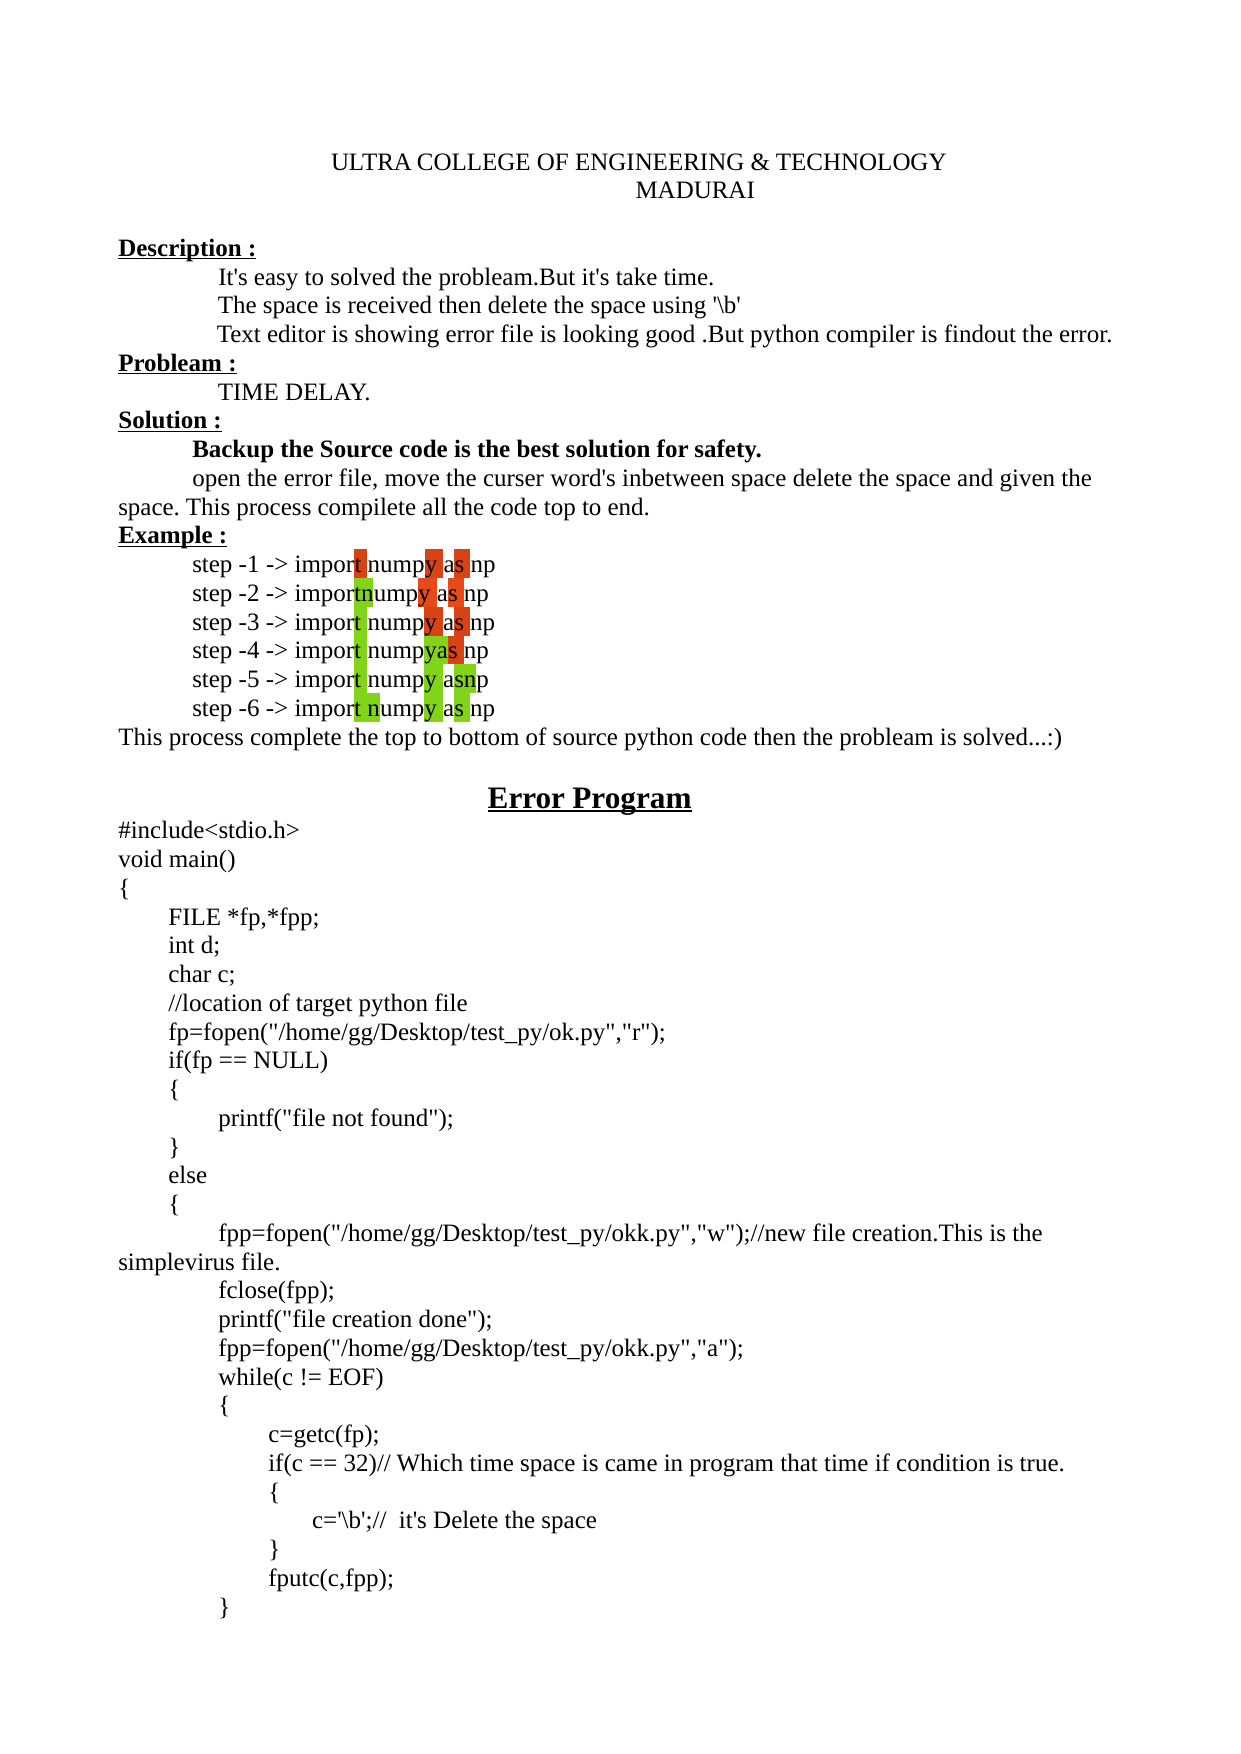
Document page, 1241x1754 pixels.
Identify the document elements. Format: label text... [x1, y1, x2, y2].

text fclose(fpp); [118, 1275, 1122, 1304]
text Probleam : [118, 348, 1122, 377]
text step -6 -> import numpy as np [118, 693, 1122, 722]
text TIME DELAY. [118, 377, 1122, 406]
text open the error file, move the curser word's inbetween space delete the space and given the space. This process compilete all the code top to end. [118, 463, 1122, 521]
text printf("file not found"); [118, 1103, 1122, 1132]
text Error Program [118, 779, 1122, 815]
text printf("file creation done"); [118, 1304, 1122, 1333]
text Solution : [118, 406, 1122, 434]
text { [118, 873, 1122, 902]
text fp=fopen("/home/gg/Desktop/test_py/ok.py","r"); [118, 1017, 1122, 1045]
text fputc(c,fpp); [118, 1563, 1122, 1592]
text { [118, 1390, 1122, 1419]
text else [118, 1160, 1122, 1189]
text ULTRA COLLEGE OF ENGINEERING & TECHNOLOGY [118, 147, 1122, 176]
text MADURAI [118, 176, 1122, 204]
text { [118, 1477, 1122, 1505]
text The space is received then delete the space using '\b' [118, 291, 1122, 319]
text } [118, 1592, 1122, 1620]
text Description : [118, 233, 1122, 262]
text { [118, 1074, 1122, 1103]
text It's easy to solved the probleam.But it's take time. [118, 262, 1122, 291]
text Backup the Source code is the best solution for safety. [118, 434, 1122, 463]
text if(c == 32)// Which time space is came in program that time if condition is true. [118, 1448, 1122, 1477]
text step -2 -> importnumpy as np [118, 578, 1122, 607]
text This process complete the top to bottom of source python code then the probleam is solved...:) [118, 722, 1122, 751]
text Text editor is showing error file is looking good .But python compiler is findout the error. [118, 319, 1122, 348]
text step -5 -> import numpy asnp [118, 664, 1122, 693]
text char c; [118, 959, 1122, 988]
text FILE *fp,*fpp; [118, 902, 1122, 930]
text #include<stdio.h> [118, 815, 1122, 844]
text fpp=fopen("/home/gg/Desktop/test_py/okk.py","w");//new file creation.This is the simplevirus file. [118, 1218, 1122, 1275]
text } [118, 1534, 1122, 1563]
text void main() [118, 844, 1122, 873]
text step -1 -> import numpy as np [118, 549, 1122, 578]
text c='\b';// it's Delete the space [118, 1505, 1122, 1534]
text //location of target python file [118, 988, 1122, 1017]
text Example : [118, 521, 1122, 549]
text if(fp == NULL) [118, 1045, 1122, 1074]
text c=getc(fp); [118, 1419, 1122, 1448]
text step -4 -> import numpyas np [118, 636, 1122, 664]
text fpp=fopen("/home/gg/Desktop/test_py/okk.py","a"); [118, 1333, 1122, 1362]
text step -3 -> import numpy as np [118, 607, 1122, 636]
text { [118, 1189, 1122, 1218]
text while(c != EOF) [118, 1362, 1122, 1390]
text } [118, 1132, 1122, 1160]
text int d; [118, 930, 1122, 959]
